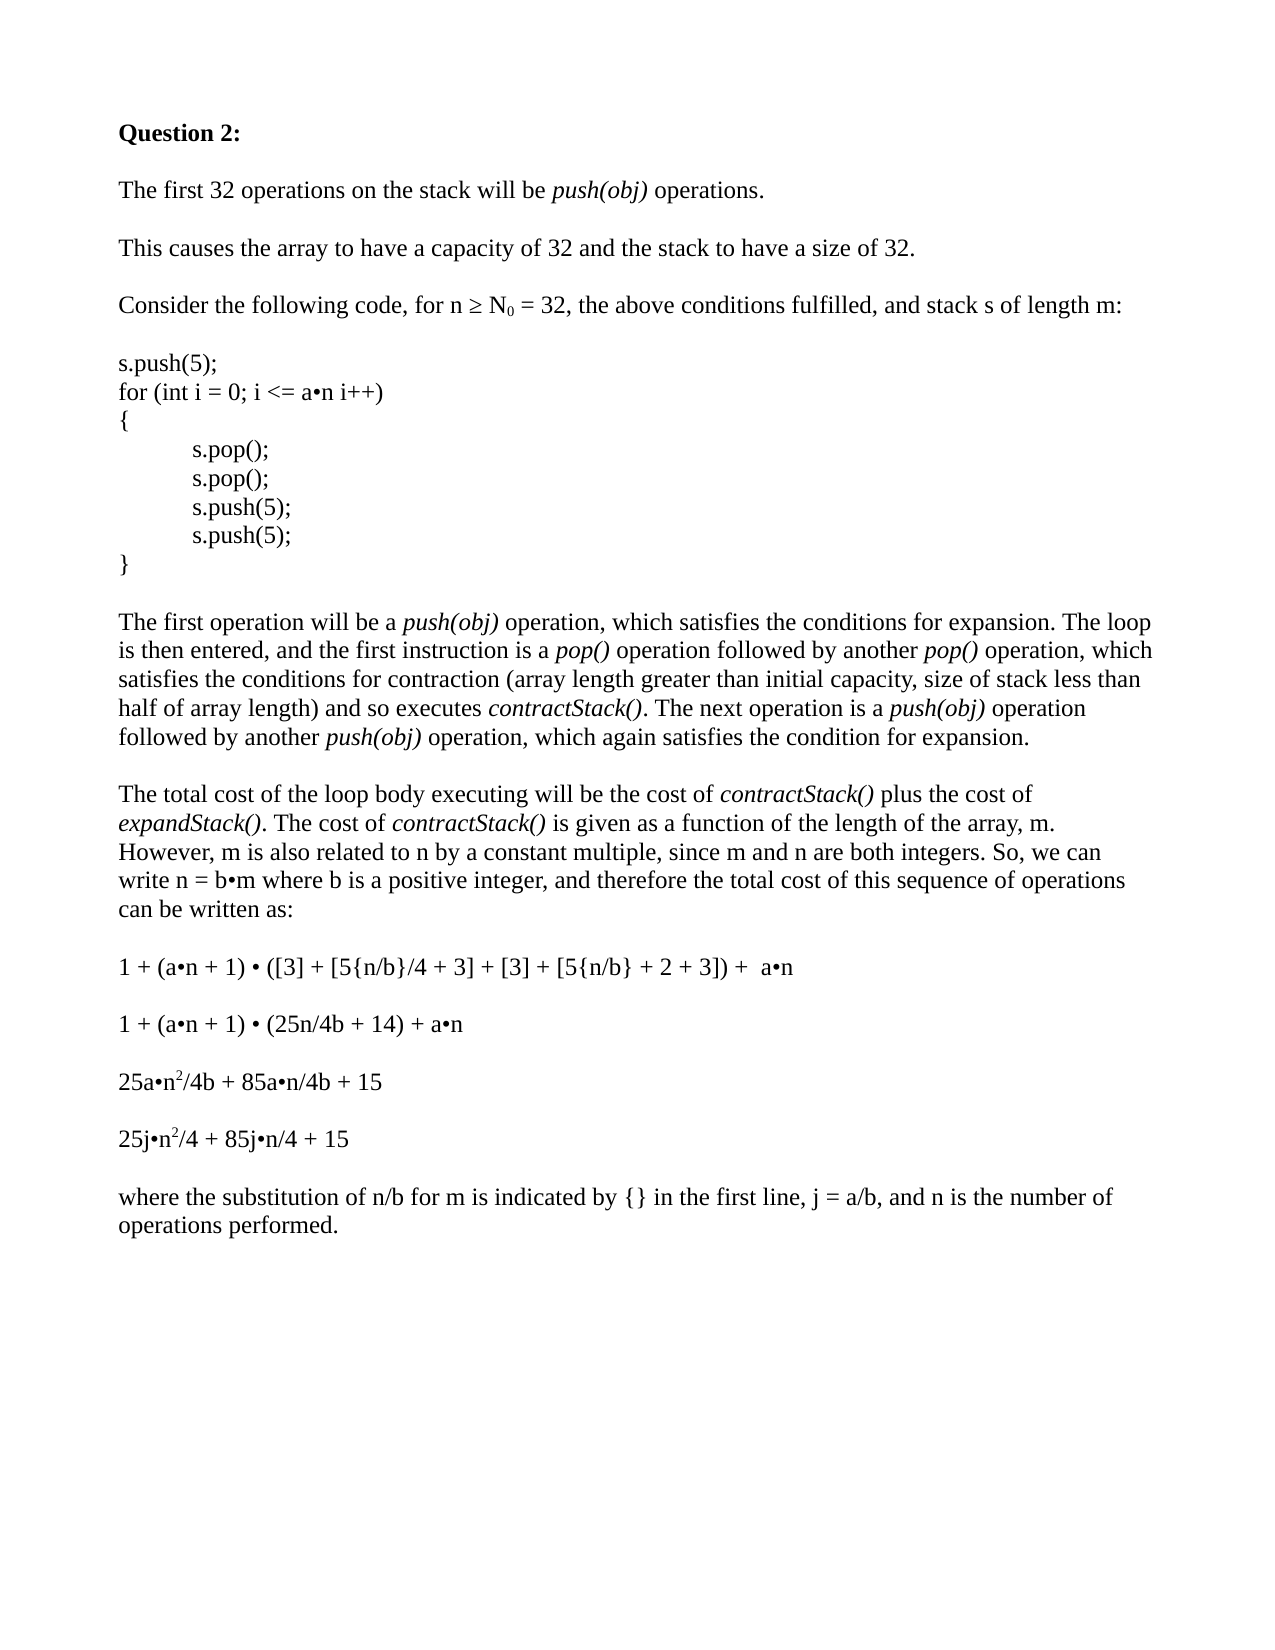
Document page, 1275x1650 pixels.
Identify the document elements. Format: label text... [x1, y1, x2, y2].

text 1 + (a•n + 1) • (25n/4b + 14) + a•n [118, 1009, 1157, 1038]
text The first operation will be a push(obj) operation, which satisfies the conditions for expansion. The loop is then entered, and the first instruction is a pop() operation followed by another pop() operation, which satisfies the conditions for contraction (array length greater than initial capacity, size of stack less than half of array length) and so executes contractStack(). The next operation is a push(obj) operation followed by another push(obj) operation, which again satisfies the condition for expansion. [118, 607, 1157, 751]
text Question 2: [118, 118, 1157, 147]
text { [118, 406, 1157, 434]
text 1 + (a•n + 1) • ([3] + [5{n/b}/4 + 3] + [3] + [5{n/b} + 2 + 3]) + a•n [118, 952, 1157, 981]
text The total cost of the loop body executing will be the cost of contractStack() plus the cost of expandStack(). The cost of contractStack() is given as a function of the length of the array, m. However, m is also related to n by a constant multiple, since m and n are both integers. So, we can write n = b•m where b is a positive integer, and therefore the total cost of this sequence of operations can be written as: [118, 779, 1157, 923]
text for (int i = 0; i <= a•n i++) [118, 377, 1157, 406]
text where the substitution of n/b for m is indicated by {} in the first line, j = a/b, and n is the number of operations performed. [118, 1182, 1157, 1239]
text } [118, 549, 1157, 578]
text s.push(5); [118, 492, 1157, 521]
text s.push(5); [118, 521, 1157, 549]
text This causes the array to have a capacity of 32 and the stack to have a size of 32. [118, 233, 1157, 262]
text 25j•n2/4 + 85j•n/4 + 15 [118, 1124, 1157, 1153]
text Consider the following code, for n ≥ N0 = 32, the above conditions fulfilled, and stack s of length m: [118, 291, 1157, 319]
text s.push(5); [118, 348, 1157, 377]
text s.pop(); [118, 463, 1157, 492]
text s.pop(); [118, 434, 1157, 463]
text The first 32 operations on the stack will be push(obj) operations. [118, 176, 1157, 204]
text 25a•n2/4b + 85a•n/4b + 15 [118, 1067, 1157, 1096]
